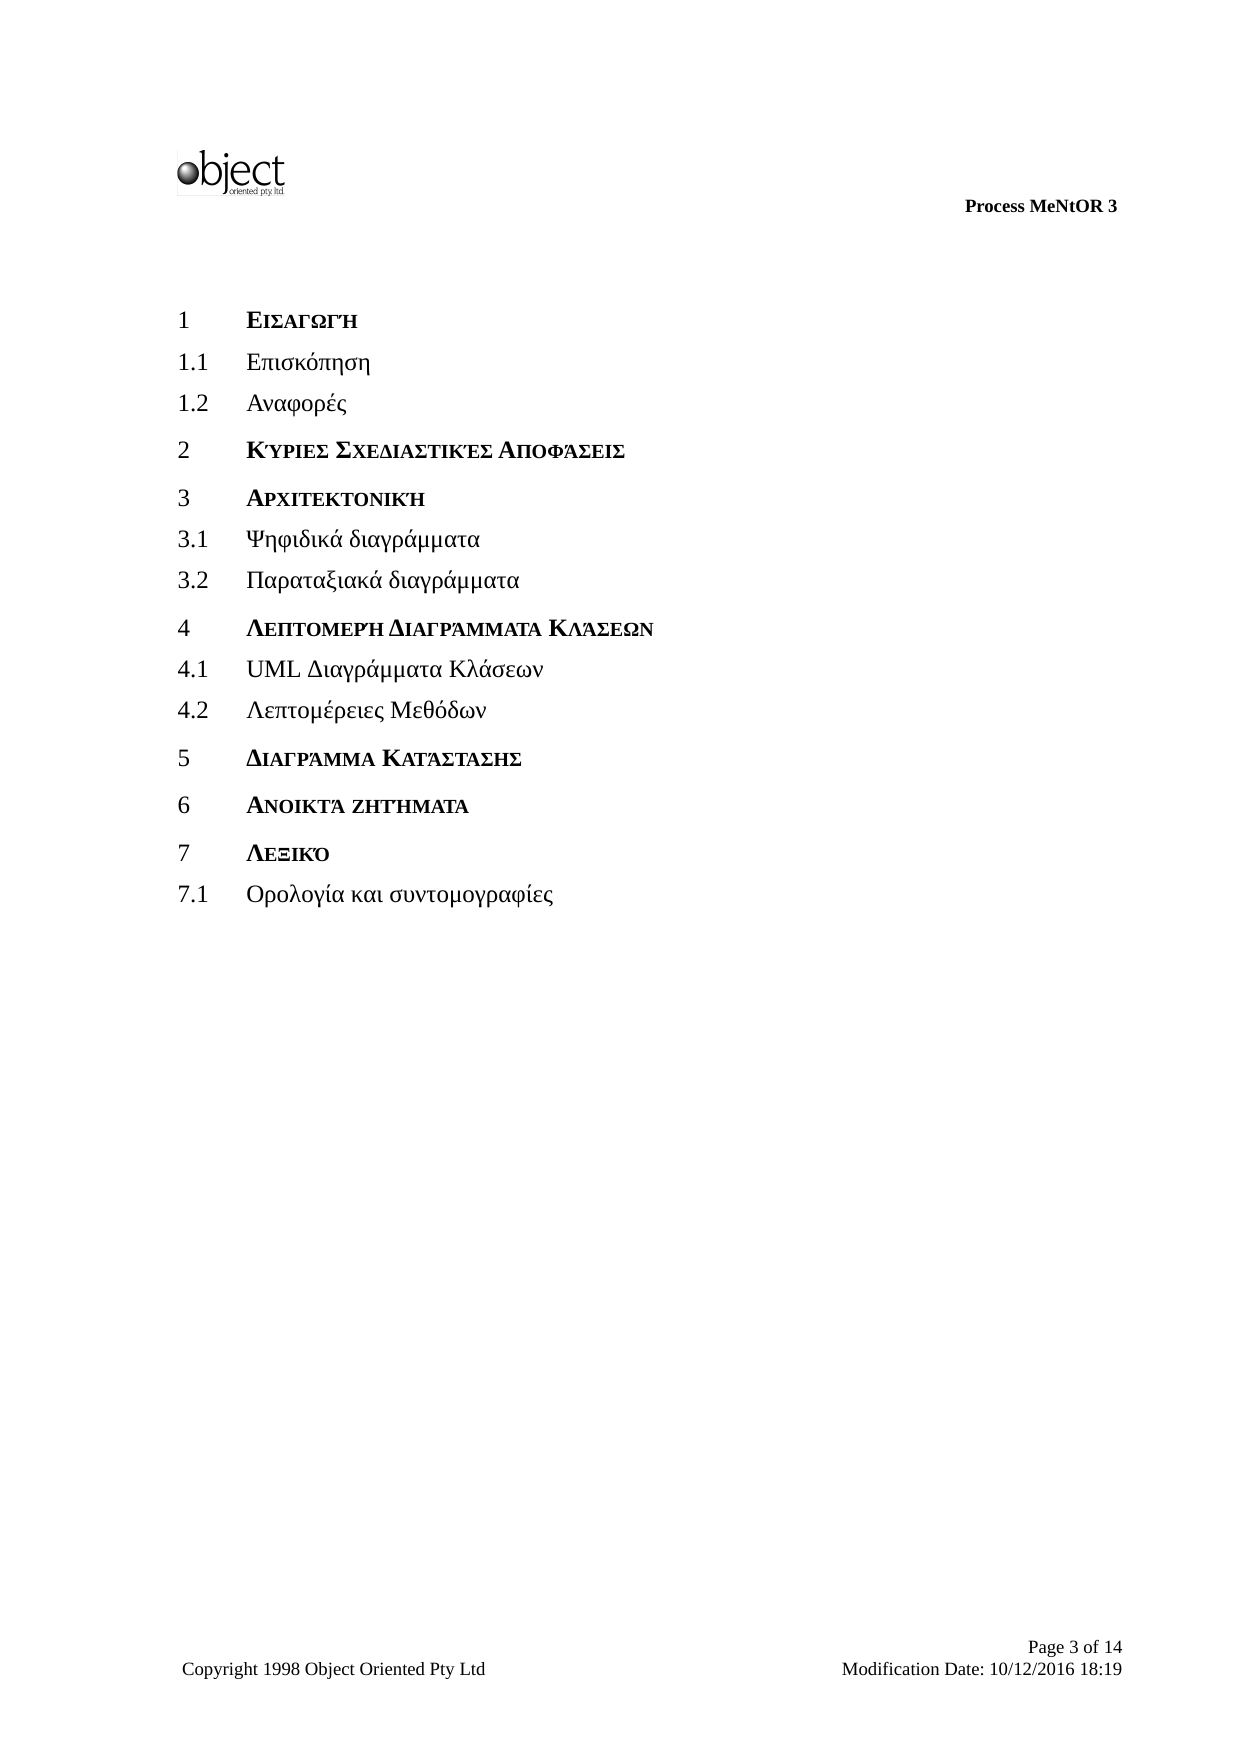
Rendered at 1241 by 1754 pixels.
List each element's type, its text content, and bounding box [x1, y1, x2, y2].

text 5 Διαγράμμα Κατάστασης [177, 743, 1122, 772]
text 1.2 Αναφορές [177, 388, 1122, 417]
text 4.2 Λεπτομέρειες Μεθόδων [177, 696, 1122, 724]
text 1.1 Επισκόπηση [177, 347, 1122, 376]
text 3 Αρχιτεκτονική [177, 483, 1122, 512]
text 7.1 Ορολογία και συντομογραφίες [177, 879, 1122, 908]
text 7 Λεξικό [177, 838, 1122, 867]
text 4.1 UML Διαγράμματα Κλάσεων [177, 654, 1122, 683]
text 3.2 Παραταξιακά διαγράμματα [177, 566, 1122, 594]
text 3.1 Ψηφιδικά διαγράμματα [177, 524, 1122, 553]
text 4 Λεπτομερή Διαγράμματα Κλάσεων [177, 613, 1122, 642]
picture [177, 150, 285, 196]
text 2 Κύριες Σχεδιαστικές Αποφάσεις [177, 436, 1122, 464]
text 6 Aνοικτά ζητήματα [177, 791, 1122, 819]
text 1 Εισαγωγή [177, 306, 1122, 334]
